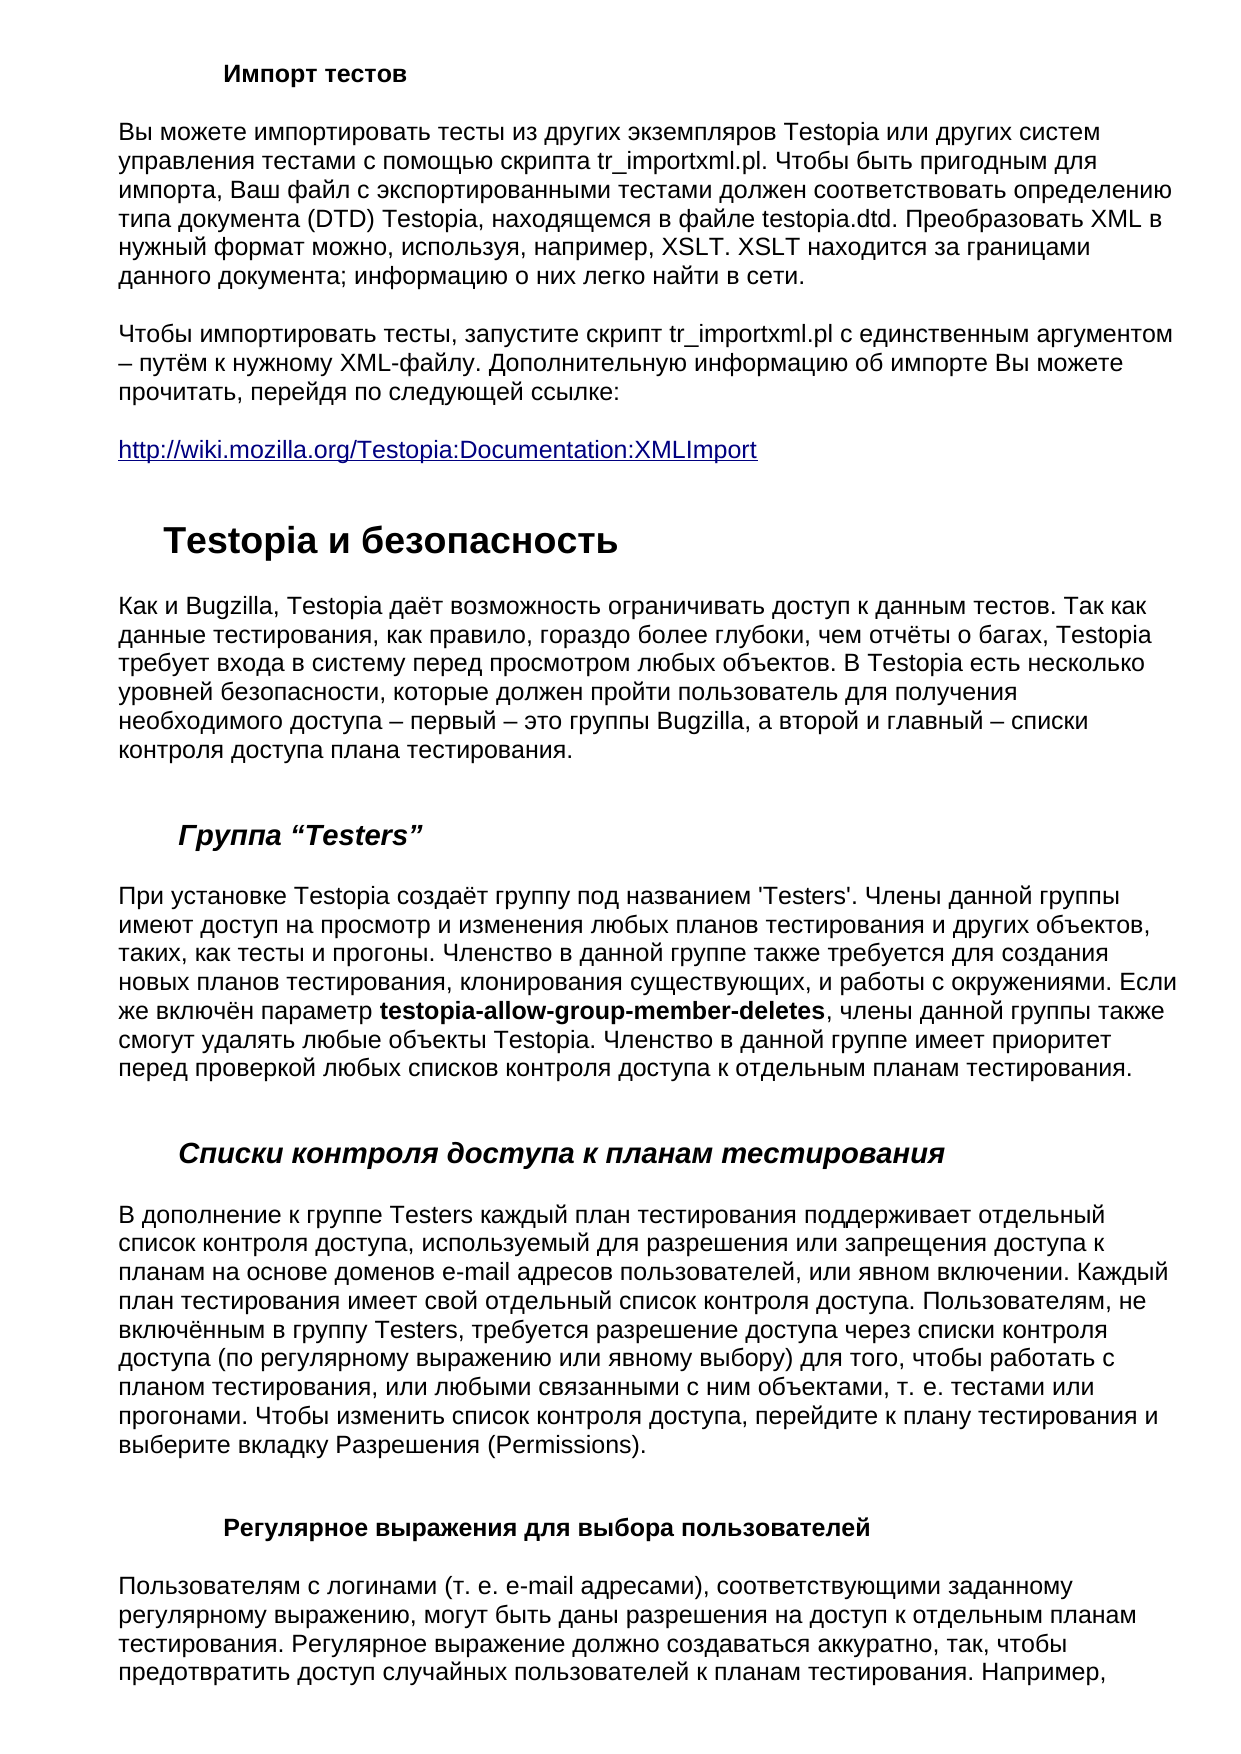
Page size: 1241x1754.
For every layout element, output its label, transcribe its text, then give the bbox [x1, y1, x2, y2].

subtitle Группа “Testers” [118, 818, 1181, 851]
text В дополнение к группе Testers каждый план тестирования поддерживает отдельный список контроля доступа, используемый для разрешения или запрещения доступа к планам на основе доменов e-mail адресов пользователей, или явном включении. Каждый план тестирования имеет свой отдельный список контроля доступа. Пользователям, не включённым в группу Testers, требуется разрешение доступа через списки контроля доступа (по регулярному выражению или явному выбору) для того, чтобы работать с планом тестирования, или любыми связанными с ним объектами, т. е. тестами или прогонами. Чтобы изменить список контроля доступа, перейдите к плану тестирования и выберите вкладку Разрешения (Permissions). [118, 1199, 1181, 1458]
subtitle Импорт тестов [118, 59, 1181, 88]
subtitle Регулярное выражения для выбора пользователей [118, 1513, 1181, 1542]
text Вы можете импортировать тесты из других экземпляров Testopia или других систем управления тестами с помощью скрипта tr_importxml.pl. Чтобы быть пригодным для импорта, Ваш файл с экспортированными тестами должен соответствовать определению типа документа (DTD) Testopia, находящемся в файле testopia.dtd. Преобразовать XML в нужный формат можно, используя, например, XSLT. XSLT находится за границами данного документа; информацию о них легко найти в сети. [118, 117, 1181, 290]
text Чтобы импортировать тесты, запустите скрипт tr_importxml.pl с единственным аргументом – путём к нужному XML-файлу. Дополнительную информацию об импорте Вы можете прочитать, перейдя по следующей ссылке: [118, 319, 1181, 406]
text Как и Bugzilla, Testopia даёт возможность ограничивать доступ к данным тестов. Так как данные тестирования, как правило, гораздо более глубоки, чем отчёты о багах, Testopia требует входа в систему перед просмотром любых объектов. В Testopia есть несколько уровней безопасности, которые должен пройти пользователь для получения необходимого доступа – первый – это группы Bugzilla, а второй и главный – списки контроля доступа плана тестирования. [118, 591, 1181, 763]
text http://wiki.mozilla.org/Testopia:Documentation:XMLImport [118, 435, 1181, 464]
text Пользователям с логинами (т. е. e-mail адресами), соответствующими заданному регулярному выражению, могут быть даны разрешения на доступ к отдельным планам тестирования. Регулярное выражение должно создаваться аккуратно, так, чтобы предотвратить доступ случайных пользователей к планам тестирования. Например, [118, 1571, 1181, 1686]
subtitle Testopia и безопасность [118, 518, 1181, 561]
text При установке Testopia создаёт группу под названием 'Testers'. Члены данной группы имеют доступ на просмотр и изменения любых планов тестирования и других объектов, таких, как тесты и прогоны. Членство в данной группе также требуется для создания новых планов тестирования, клонирования существующих, и работы с окружениями. Если же включён параметр testopia-allow-group-member-deletes, члены данной группы также смогут удалять любые объекты Testopia. Членство в данной группе имеет приоритет перед проверкой любых списков контроля доступа к отдельным планам тестирования. [118, 881, 1181, 1082]
subtitle Списки контроля доступа к планам тестирования [118, 1137, 1181, 1170]
